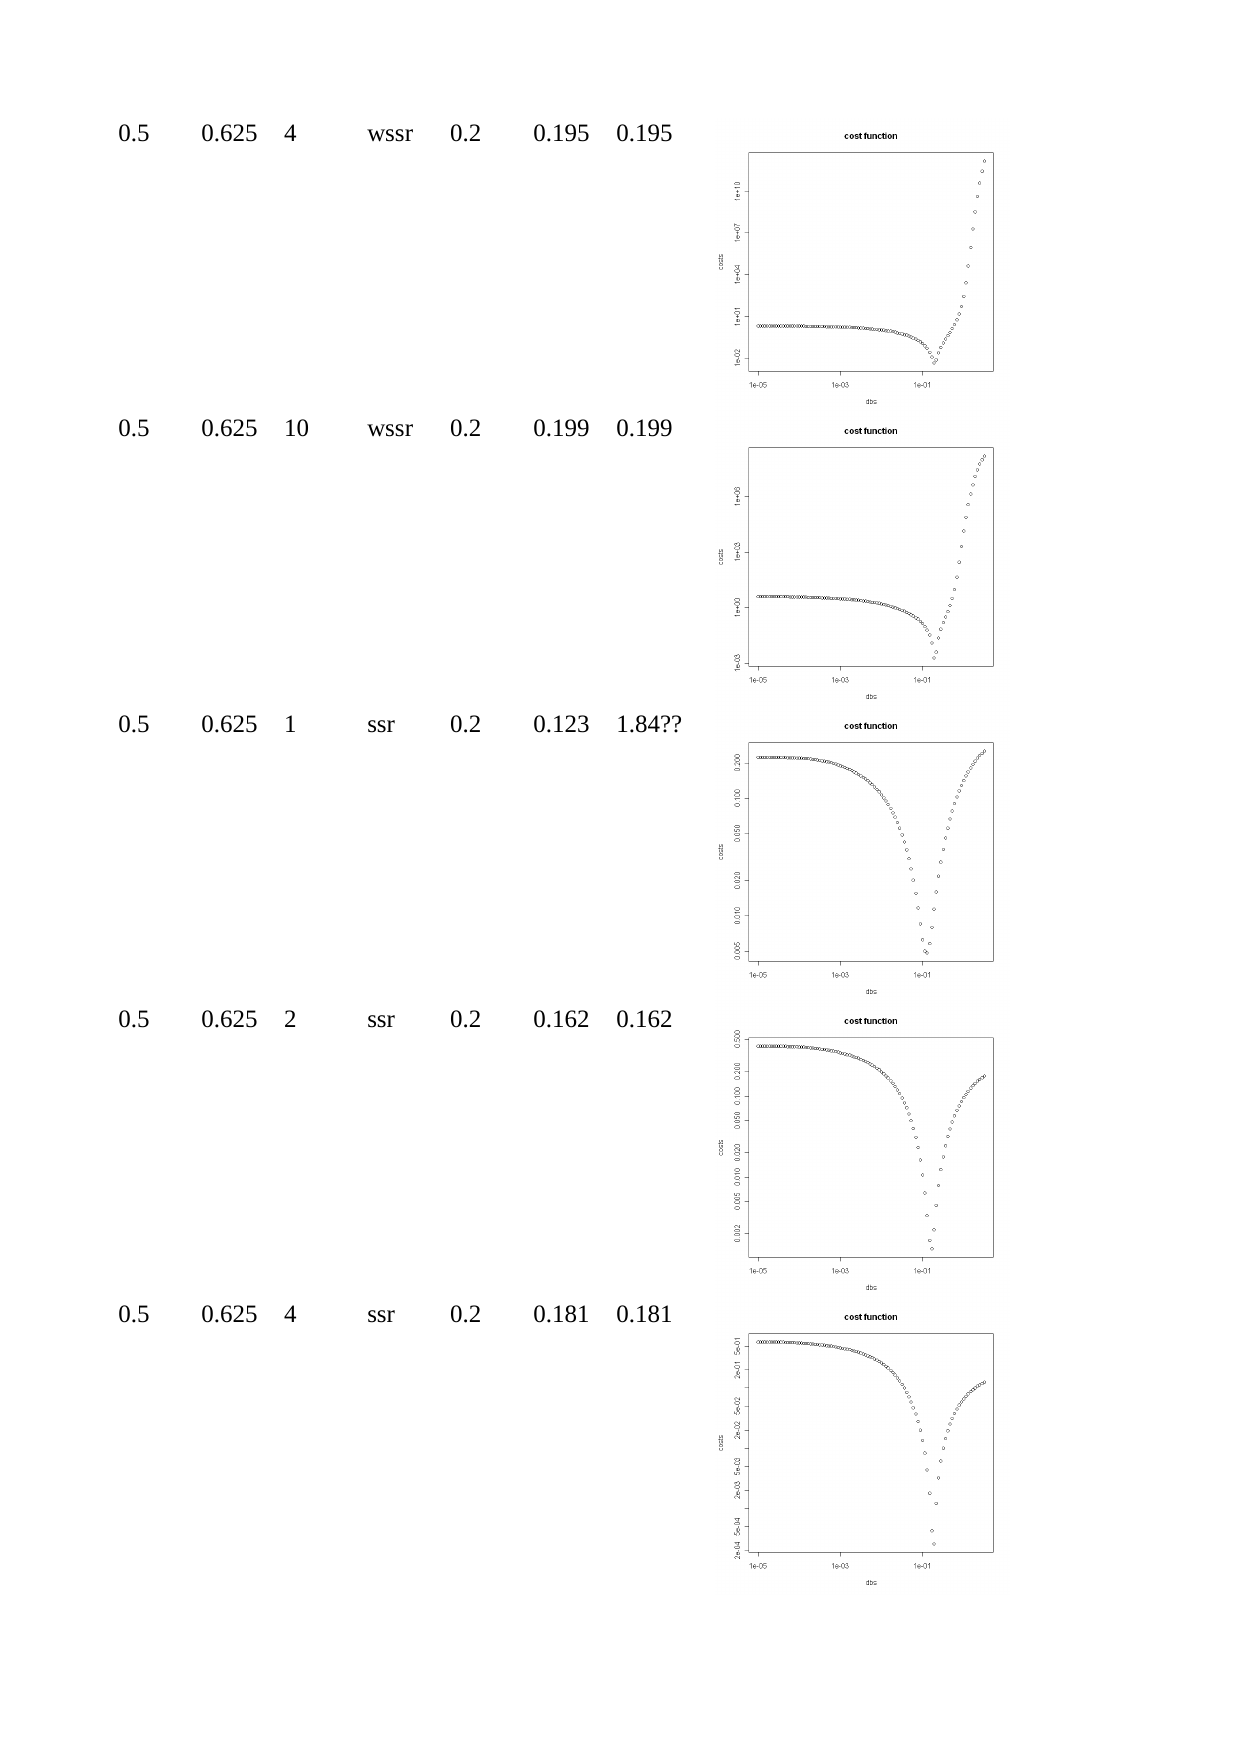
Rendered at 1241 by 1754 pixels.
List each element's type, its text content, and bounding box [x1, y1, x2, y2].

table_cell 0.5 [118, 709, 201, 1004]
table_cell [1011, 118, 1122, 413]
table_cell 0.2 [450, 118, 533, 413]
table_cell 0.625 [201, 118, 284, 413]
table_cell 0.181 [533, 1299, 616, 1595]
table_cell 1 [284, 709, 367, 1004]
table_cell 0.162 [533, 1004, 616, 1299]
table_cell 0.625 [201, 1299, 284, 1595]
table_cell 0.625 [201, 709, 284, 1004]
table_cell 4 [284, 118, 367, 413]
table_cell 0.2 [450, 709, 533, 1004]
table_cell [1011, 1004, 1122, 1299]
table_cell ssr [367, 1299, 450, 1595]
table_cell wssr [367, 118, 450, 413]
table_cell 4 [284, 1299, 367, 1595]
table_cell 0.625 [201, 414, 284, 709]
table_cell 0.5 [118, 1299, 201, 1595]
table_cell 0.181 [616, 1299, 714, 1595]
table_cell 0.5 [118, 414, 201, 709]
table_cell ssr [367, 709, 450, 1004]
table_cell 0.2 [450, 414, 533, 709]
table_cell ssr [367, 1004, 450, 1299]
table_cell 0.2 [450, 1004, 533, 1299]
table_cell 0.625 [201, 1004, 284, 1299]
table_cell 0.123 [533, 709, 616, 1004]
table_cell 0.5 [118, 1004, 201, 1299]
table_cell 1.84?? [616, 709, 714, 1004]
table_cell 0.199 [533, 414, 616, 709]
table_cell wssr [367, 414, 450, 709]
picture [714, 118, 1011, 1595]
table_cell [1011, 709, 1122, 1004]
table_cell 0.162 [616, 1004, 714, 1299]
table_cell 0.199 [616, 414, 714, 709]
table_cell 0.5 [118, 118, 201, 413]
table_cell 2 [284, 1004, 367, 1299]
table_cell 10 [284, 414, 367, 709]
table_cell 0.195 [616, 118, 714, 413]
table_cell 0.195 [533, 118, 616, 413]
table_cell [1011, 414, 1122, 709]
table_cell [1011, 1299, 1122, 1595]
table_cell 0.2 [450, 1299, 533, 1595]
